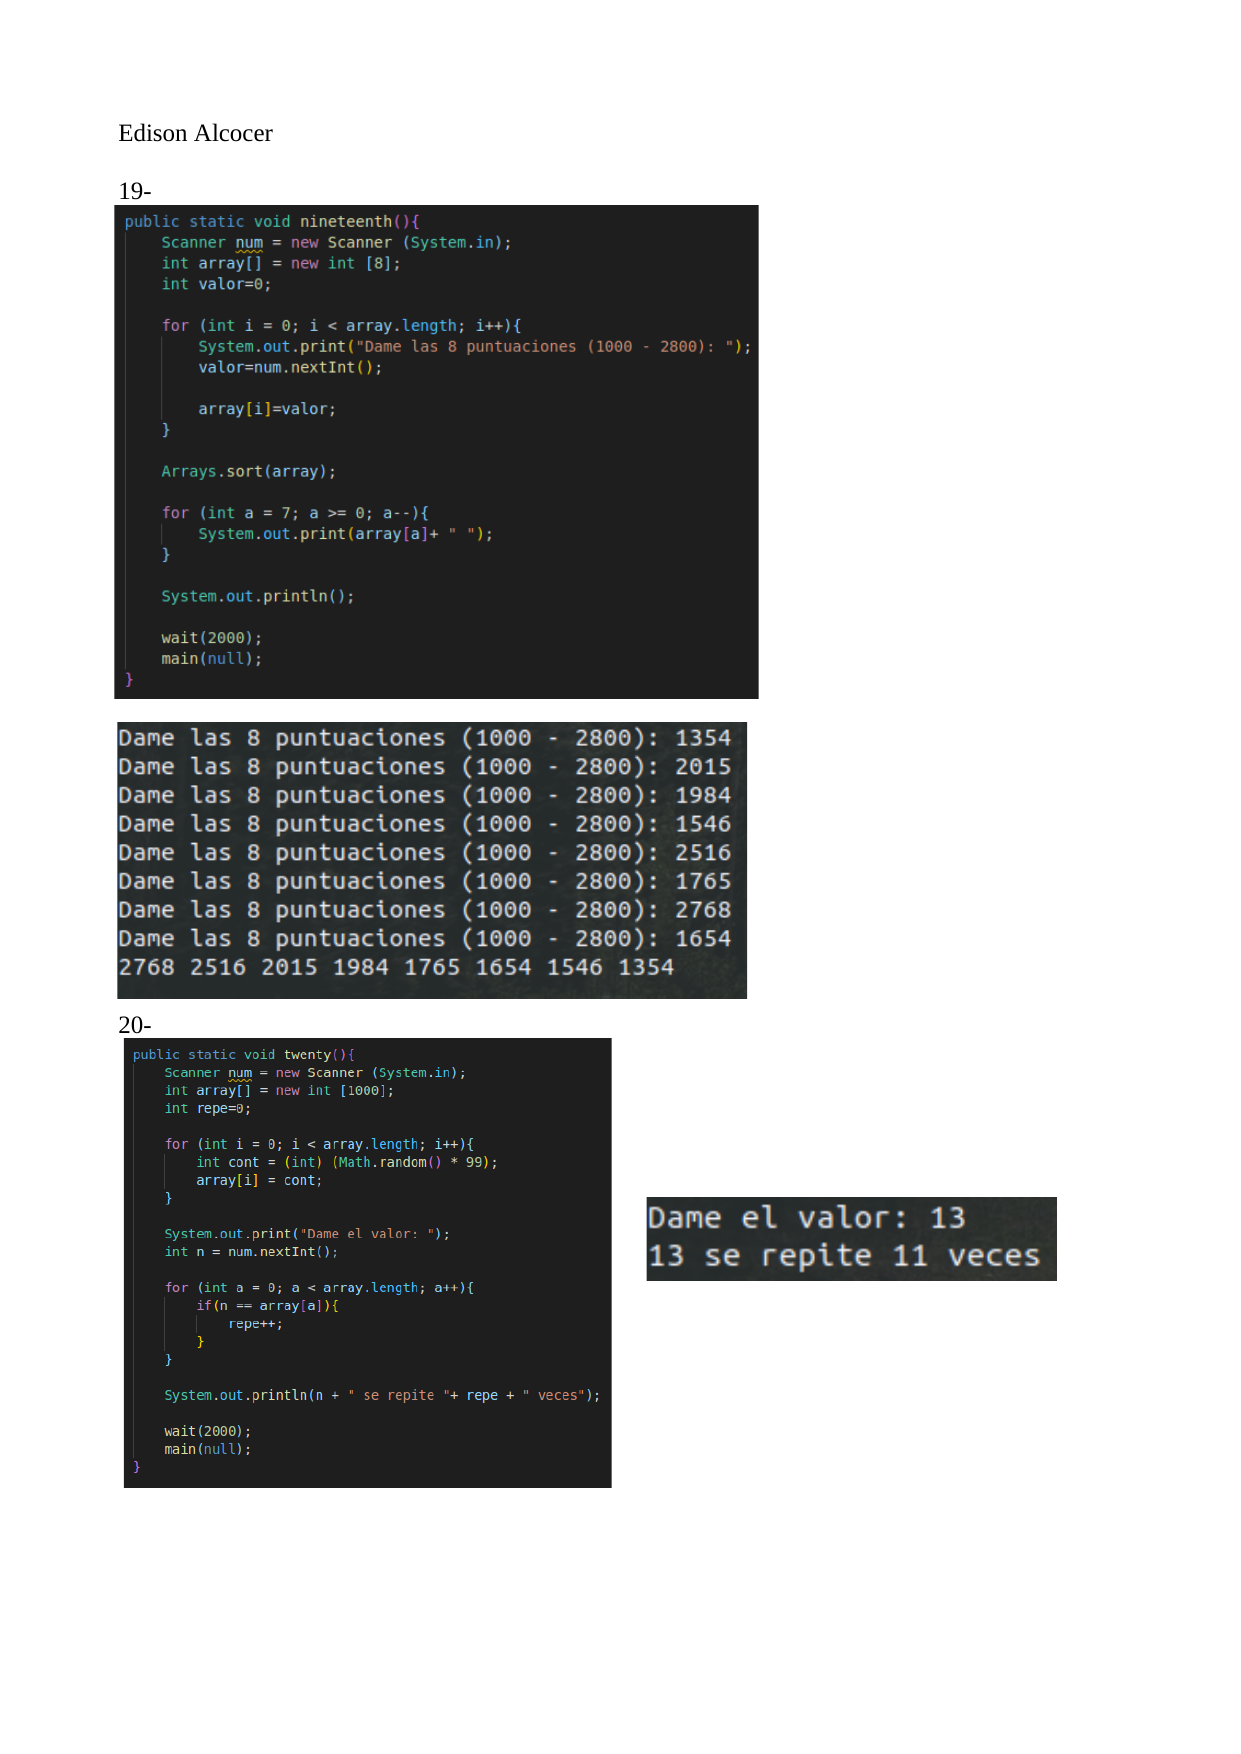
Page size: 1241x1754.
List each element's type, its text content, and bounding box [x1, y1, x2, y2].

text 19- [118, 176, 1122, 205]
text 20- [118, 1010, 1122, 1039]
picture [646, 1197, 1057, 1281]
picture [114, 205, 759, 699]
picture [117, 722, 748, 999]
picture [123, 1038, 612, 1488]
